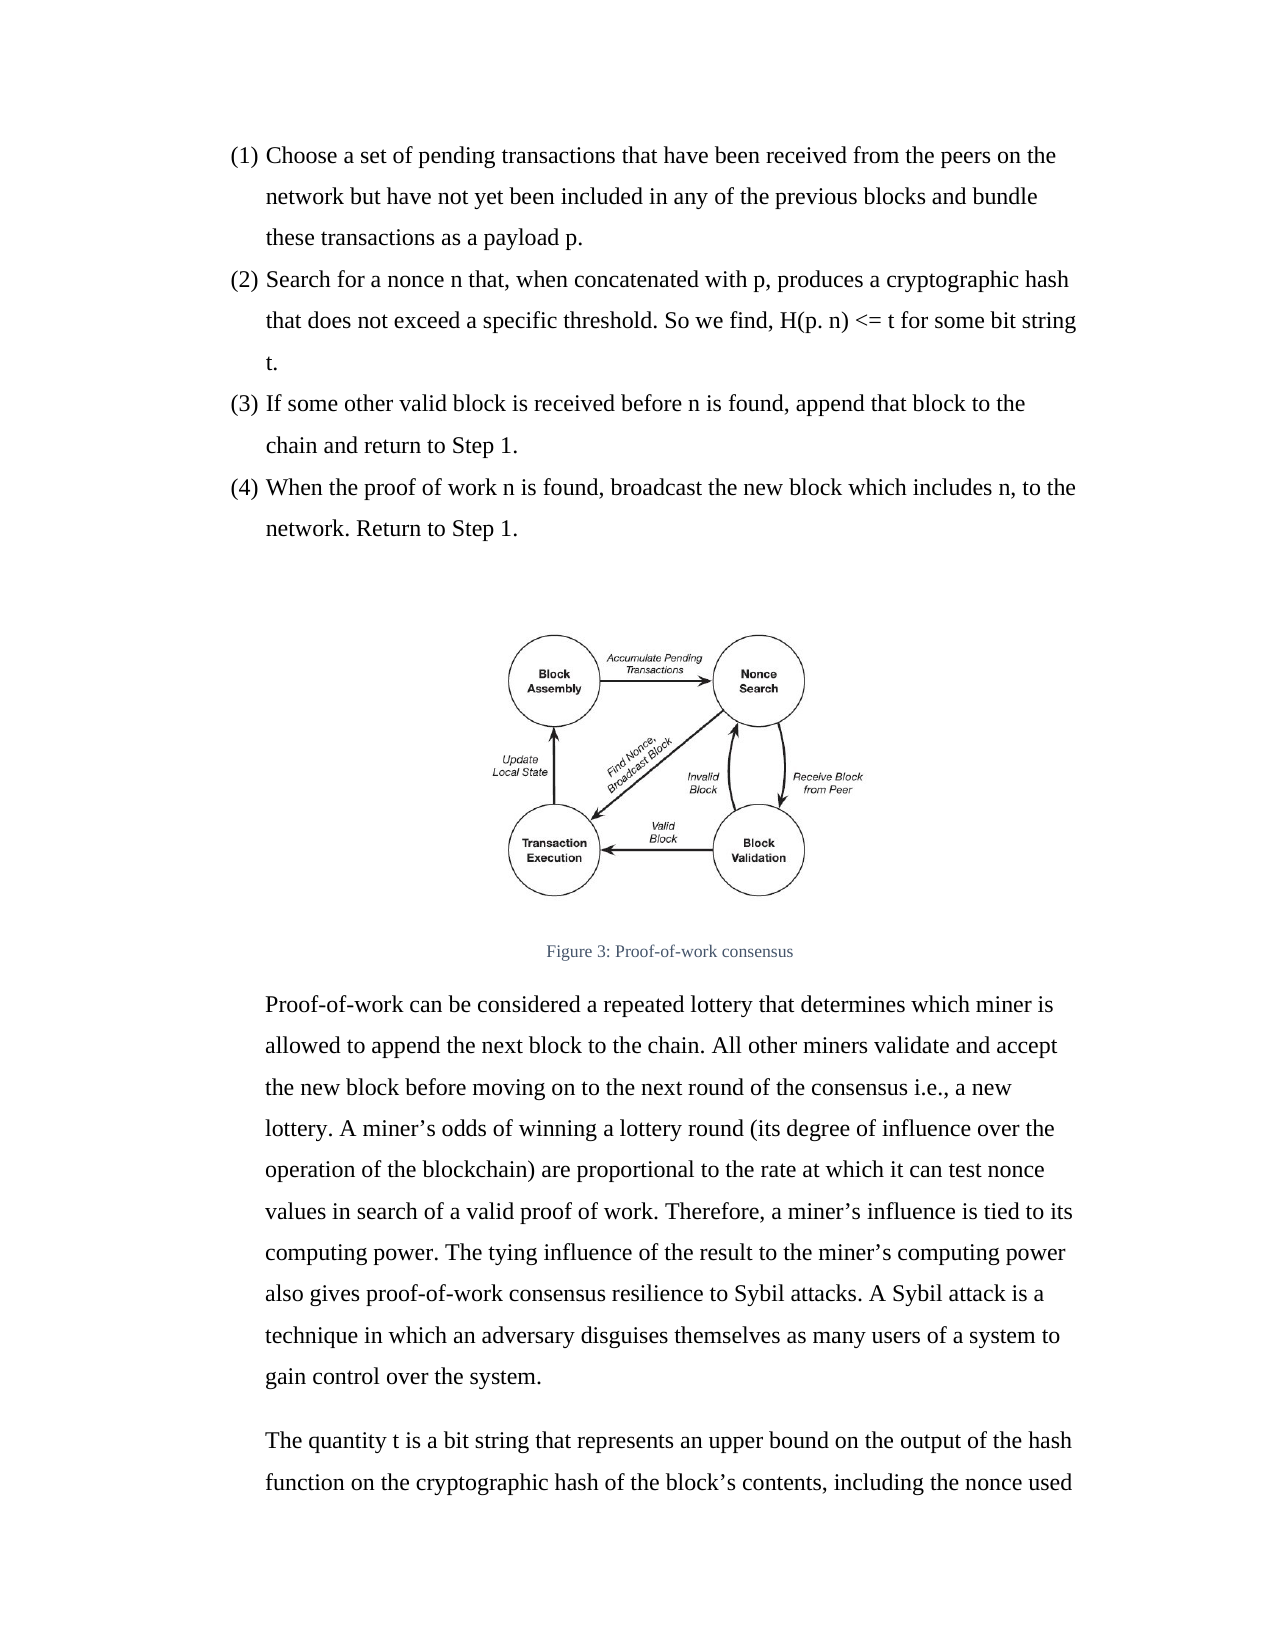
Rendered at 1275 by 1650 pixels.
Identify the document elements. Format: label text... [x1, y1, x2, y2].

list When the proof of work n is found, broadcast the new block which includes n, to the network. Return to Step 1. [230, 473, 1078, 542]
list Search for a nonce n that, when concatenated with p, produces a cryptographic hash that does not exceed a specific threshold. So we find, H(p. n) <= t for some bit string t. [230, 265, 1078, 375]
text The quantity t is a bit string that represents an upper bound on the output of the hash function on the cryptographic hash of the block’s contents, including the nonce used [265, 1426, 1078, 1495]
text Figure 3: Proof-of-work consensus [266, 941, 1079, 962]
text Proof-of-work can be considered a repeated lottery that determines which miner is allowed to append the next block to the chain. All other miners validate and accept the new block before moving on to the next round of the consensus i.e., a new lottery. A miner’s odds of winning a lottery round (its degree of influence over the operation of the blockchain) are proportional to the rate at which it can test nonce values in search of a valid proof of work. Therefore, a miner’s influence is tied to its computing power. The tying influence of the result to the miner’s computing power also gives proof-of-work consensus resilience to Sybil attacks. A Sybil attack is a technique in which an adversary disguises themselves as many users of a system to gain control over the system. [265, 990, 1078, 1390]
list Choose a set of pending transactions that have been received from the peers on the network but have not yet been included in any of the previous blocks and bundle these transactions as a payload p. [230, 141, 1078, 251]
list If some other valid block is received before n is found, append that block to the chain and return to Step 1. [230, 389, 1078, 458]
